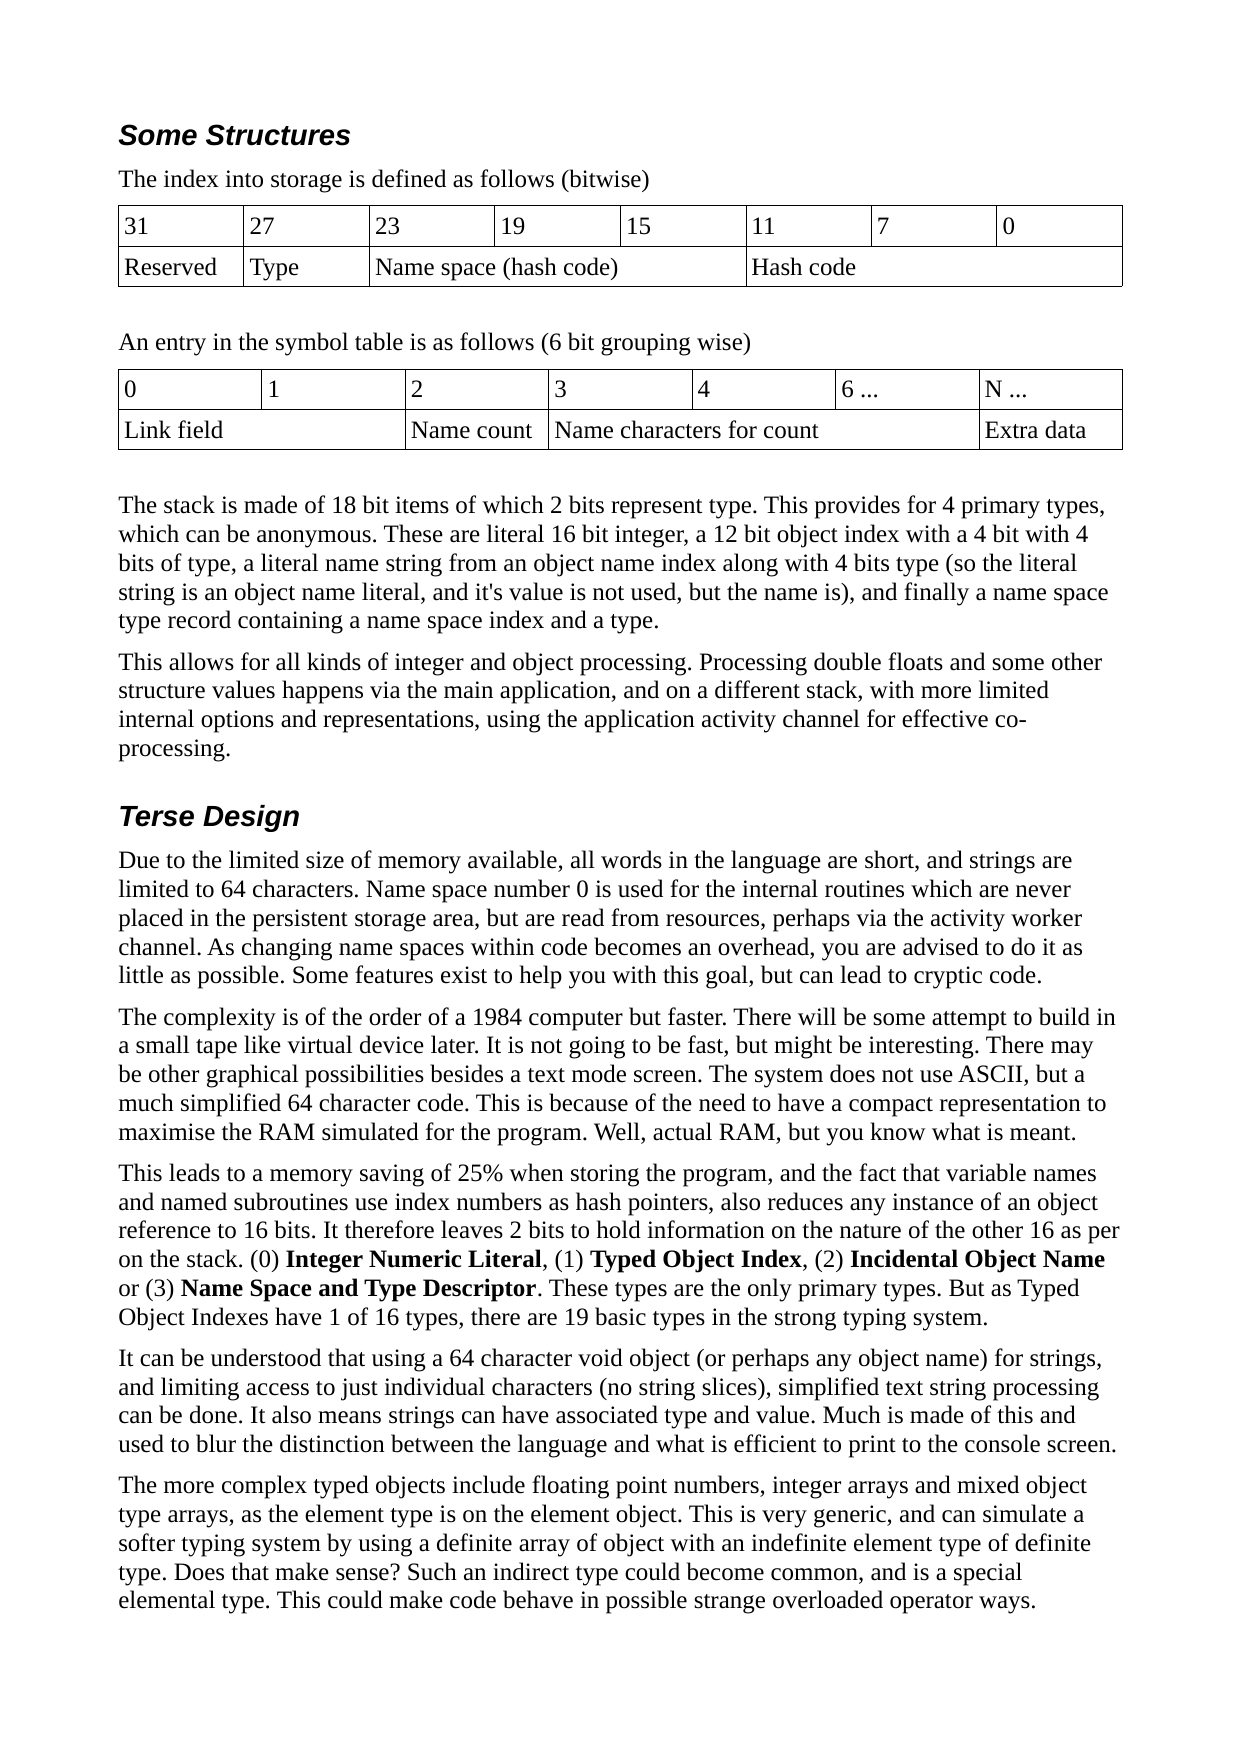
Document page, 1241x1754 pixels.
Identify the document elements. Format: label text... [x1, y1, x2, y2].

text Due to the limited size of memory available, all words in the language are short, and strings are limited to 64 characters. Name space number 0 is used for the internal routines which are never placed in the persistent storage area, but are read from resources, perhaps via the activity worker channel. As changing name spaces within code becomes an overhead, you are advised to do it as little as possible. Some features exist to help you with this goal, but can lead to cryptic code. [118, 845, 1122, 989]
table_header 15 [621, 206, 746, 246]
text The complexity is of the order of a 1984 computer but faster. There will be some attempt to build in a small tape like virtual device later. It is not going to be fast, but might be interesting. There may be other graphical possibilities besides a text mode screen. The system does not use ASCII, but a much simplified 64 character code. This is because of the need to have a compact representation to maximise the RAM simulated for the program. Well, actual RAM, but you know what is meant. [118, 1002, 1122, 1145]
table_header 11 [747, 206, 871, 246]
table_header 0 [997, 206, 1122, 246]
text This allows for all kinds of integer and object processing. Processing double floats and some other structure values happens via the main application, and on a different stack, with more limited internal options and representations, using the application activity channel for effective co-processing. [118, 647, 1122, 762]
table_cell Type [244, 247, 369, 286]
table_header 0 [119, 370, 261, 409]
table_header 31 [119, 206, 243, 246]
text An entry in the symbol table is as follows (6 bit grouping wise) [118, 327, 1122, 356]
table_cell Link field [119, 410, 405, 449]
table_cell Extra data [980, 410, 1122, 449]
table_header 1 [262, 370, 405, 409]
table_cell Hash code [747, 247, 1122, 286]
table_header 6 ... [836, 370, 979, 409]
text This leads to a memory saving of 25% when storing the program, and the fact that variable names and named subroutines use index numbers as hash pointers, also reduces any instance of an object reference to 16 bits. It therefore leaves 2 bits to hold information on the nature of the other 16 as per on the stack. (0) Integer Numeric Literal, (1) Typed Object Index, (2) Incidental Object Name or (3) Name Space and Type Descriptor. These types are the only primary types. But as Typed Object Indexes have 1 of 16 types, there are 19 basic types in the strong typing system. [118, 1158, 1122, 1330]
table_header 23 [370, 206, 494, 246]
table_header 4 [693, 370, 835, 409]
text The more complex typed objects include floating point numbers, integer arrays and mixed object type arrays, as the element type is on the element object. This is very generic, and can simulate a softer typing system by using a definite array of object with an indefinite element type of definite type. Does that make sense? Such an indirect type could become common, and is a special elemental type. This could make code behave in possible strange overloaded operator ways. [118, 1470, 1122, 1614]
table_header 19 [495, 206, 620, 246]
table_header N ... [980, 370, 1122, 409]
text The stack is made of 18 bit items of which 2 bits represent type. This provides for 4 primary types, which can be anonymous. These are literal 16 bit integer, a 12 bit object index with a 4 bit with 4 bits of type, a literal name string from an object name index along with 4 bits type (so the literal string is an object name literal, and it's value is not used, but the name is), and finally a name space type record containing a name space index and a type. [118, 491, 1122, 634]
table_cell Name characters for count [549, 410, 979, 449]
table_header 27 [244, 206, 369, 246]
text The index into storage is defined as follows (bitwise) [118, 164, 1122, 193]
table_cell Name count [406, 410, 548, 449]
text It can be understood that using a 64 character void object (or perhaps any object name) for strings, and limiting access to just individual characters (no string slices), simplified text string processing can be done. It also means strings can have associated type and value. Much is made of this and used to blur the distinction between the language and what is efficient to print to the console screen. [118, 1343, 1122, 1458]
table_header 2 [406, 370, 548, 409]
table_cell Name space (hash code) [370, 247, 746, 286]
table_header 7 [872, 206, 996, 246]
table_cell Reserved [119, 247, 243, 286]
subtitle Some Structures [118, 118, 1122, 152]
table_header 3 [549, 370, 692, 409]
subtitle Terse Design [118, 799, 1122, 833]
